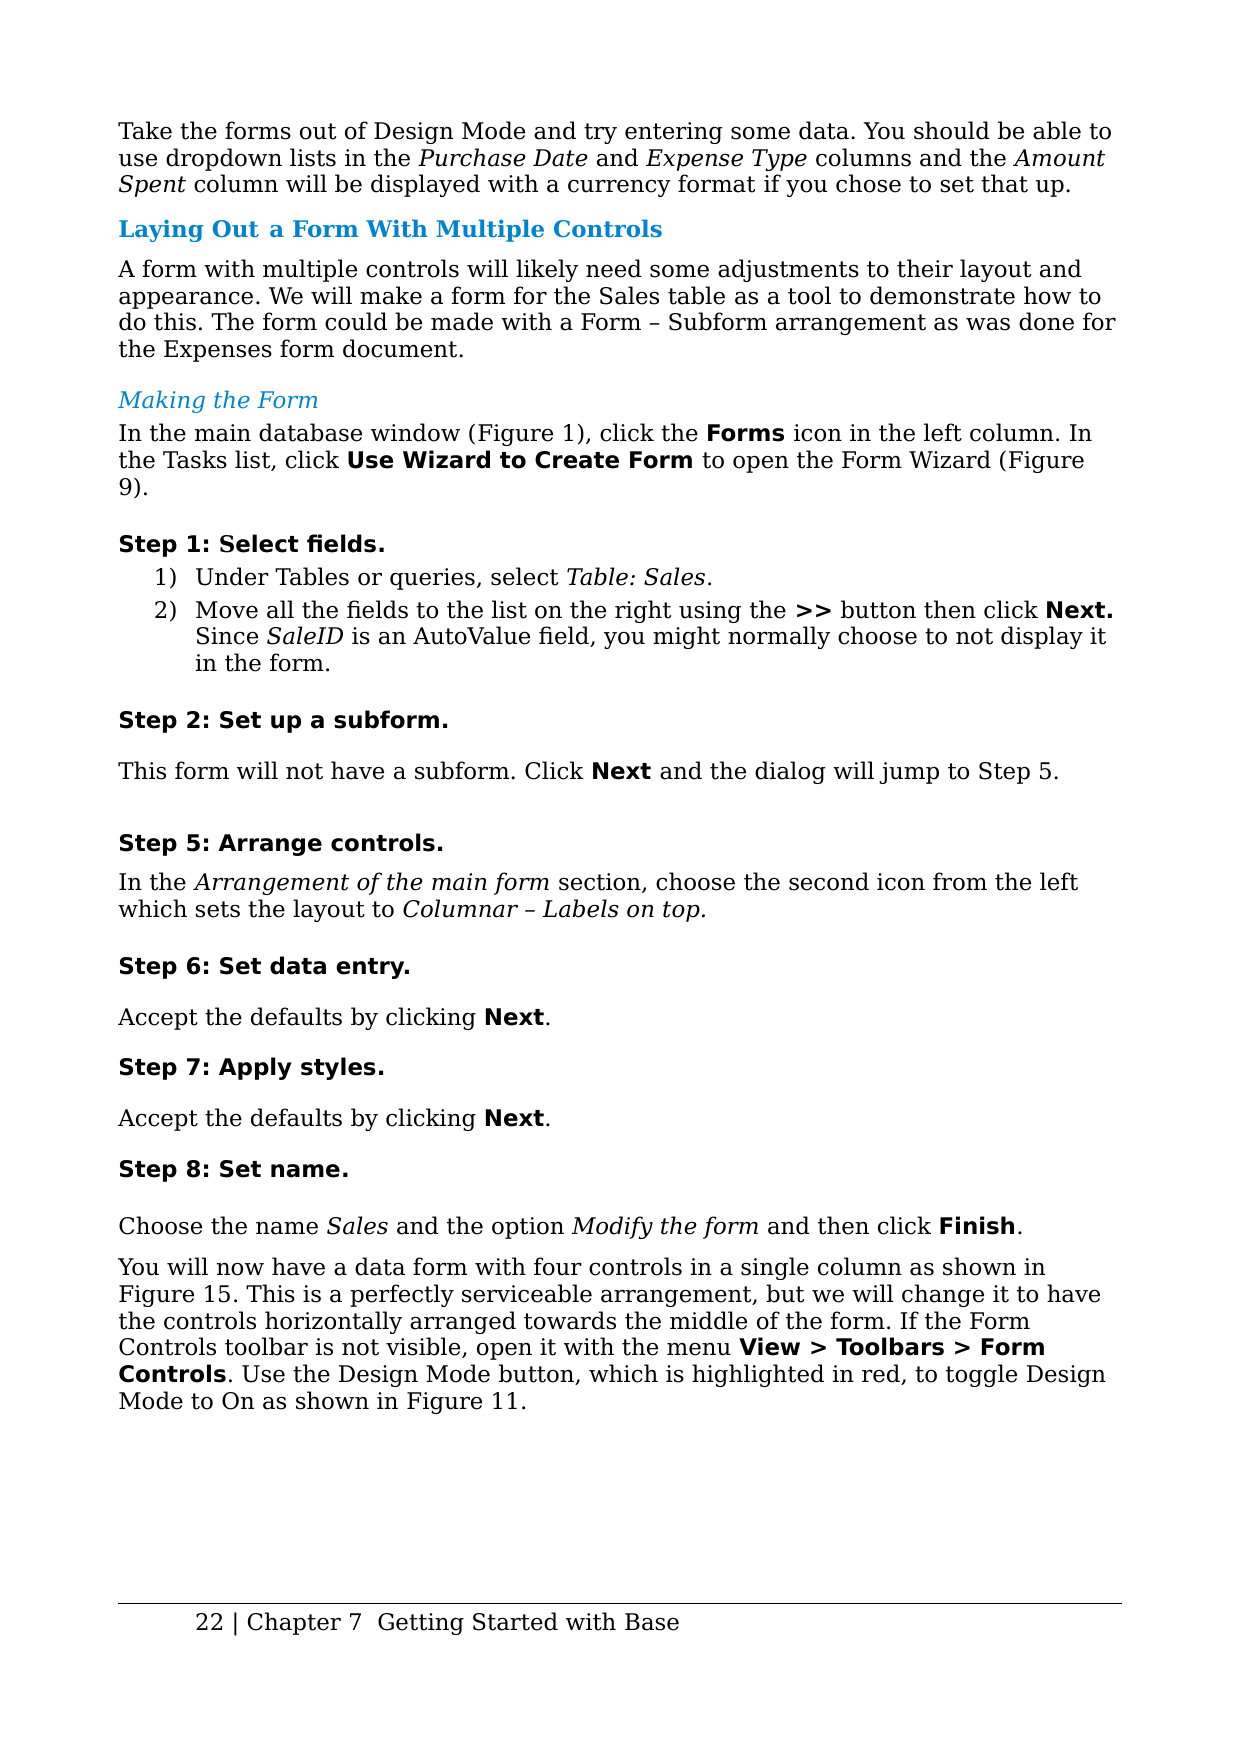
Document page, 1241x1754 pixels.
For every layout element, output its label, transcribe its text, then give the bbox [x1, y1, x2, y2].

text You will now have a data form with four controls in a single column as shown in Figure 15. This is a perfectly serviceable arrangement, but we will change it to have the controls horizontally arranged towards the middle of the form. If the Form Controls toolbar is not visible, open it with the menu View > Toolbars > Form Controls. Use the Design Mode button, which is highlighted in red, to toggle Design Mode to On as shown in Figure 11. [118, 1254, 1122, 1414]
list Move all the fields to the list on the right using the >> button then click Next. Since SaleID is an AutoValue field, you might normally choose to not display it in the form. [177, 597, 1122, 677]
text Step 7: Apply styles. [118, 1054, 1122, 1081]
text Take the forms out of Design Mode and try entering some data. You should be able to use dropdown lists in the Purchase Date and Expense Type columns and the Amount Spent column will be displayed with a currency format if you chose to set that up. [118, 118, 1122, 198]
text Step 5: Arrange controls. [118, 830, 1122, 857]
text Choose the name Sales and the option Modify the form and then click Finish. [118, 1213, 1122, 1240]
text Accept the defaults by clicking Next. [118, 1105, 1122, 1132]
text Accept the defaults by clicking Next. [118, 1004, 1122, 1030]
text Step 2: Set up a subform. [118, 707, 1122, 734]
text A form with multiple controls will likely need some adjustments to their layout and appearance. We will make a form for the Sales table as a tool to demonstrate how to do this. The form could be made with a Form – Subform arrangement as was done for the Expenses form document. [118, 256, 1122, 363]
subtitle Laying Out a Form With Multiple Controls [118, 210, 1122, 244]
text In the Arrangement of the main form section, choose the second icon from the left which sets the layout to Columnar – Labels on top. [118, 869, 1122, 923]
list Under Tables or queries, select Table: Sales. [177, 564, 1122, 591]
text In the main database window (Figure 1), click the Forms icon in the left column. In the Tasks list, click Use Wizard to Create Form to open the Form Wizard (Figure 9). [118, 420, 1122, 500]
text This form will not have a subform. Click Next and the dialog will jump to Step 5. [118, 758, 1122, 784]
text Step 6: Set data entry. [118, 953, 1122, 979]
text Step 1: Select fields. [118, 531, 1122, 557]
text Step 8: Set name. [118, 1156, 1122, 1183]
subtitle Making the Form [118, 387, 1122, 414]
